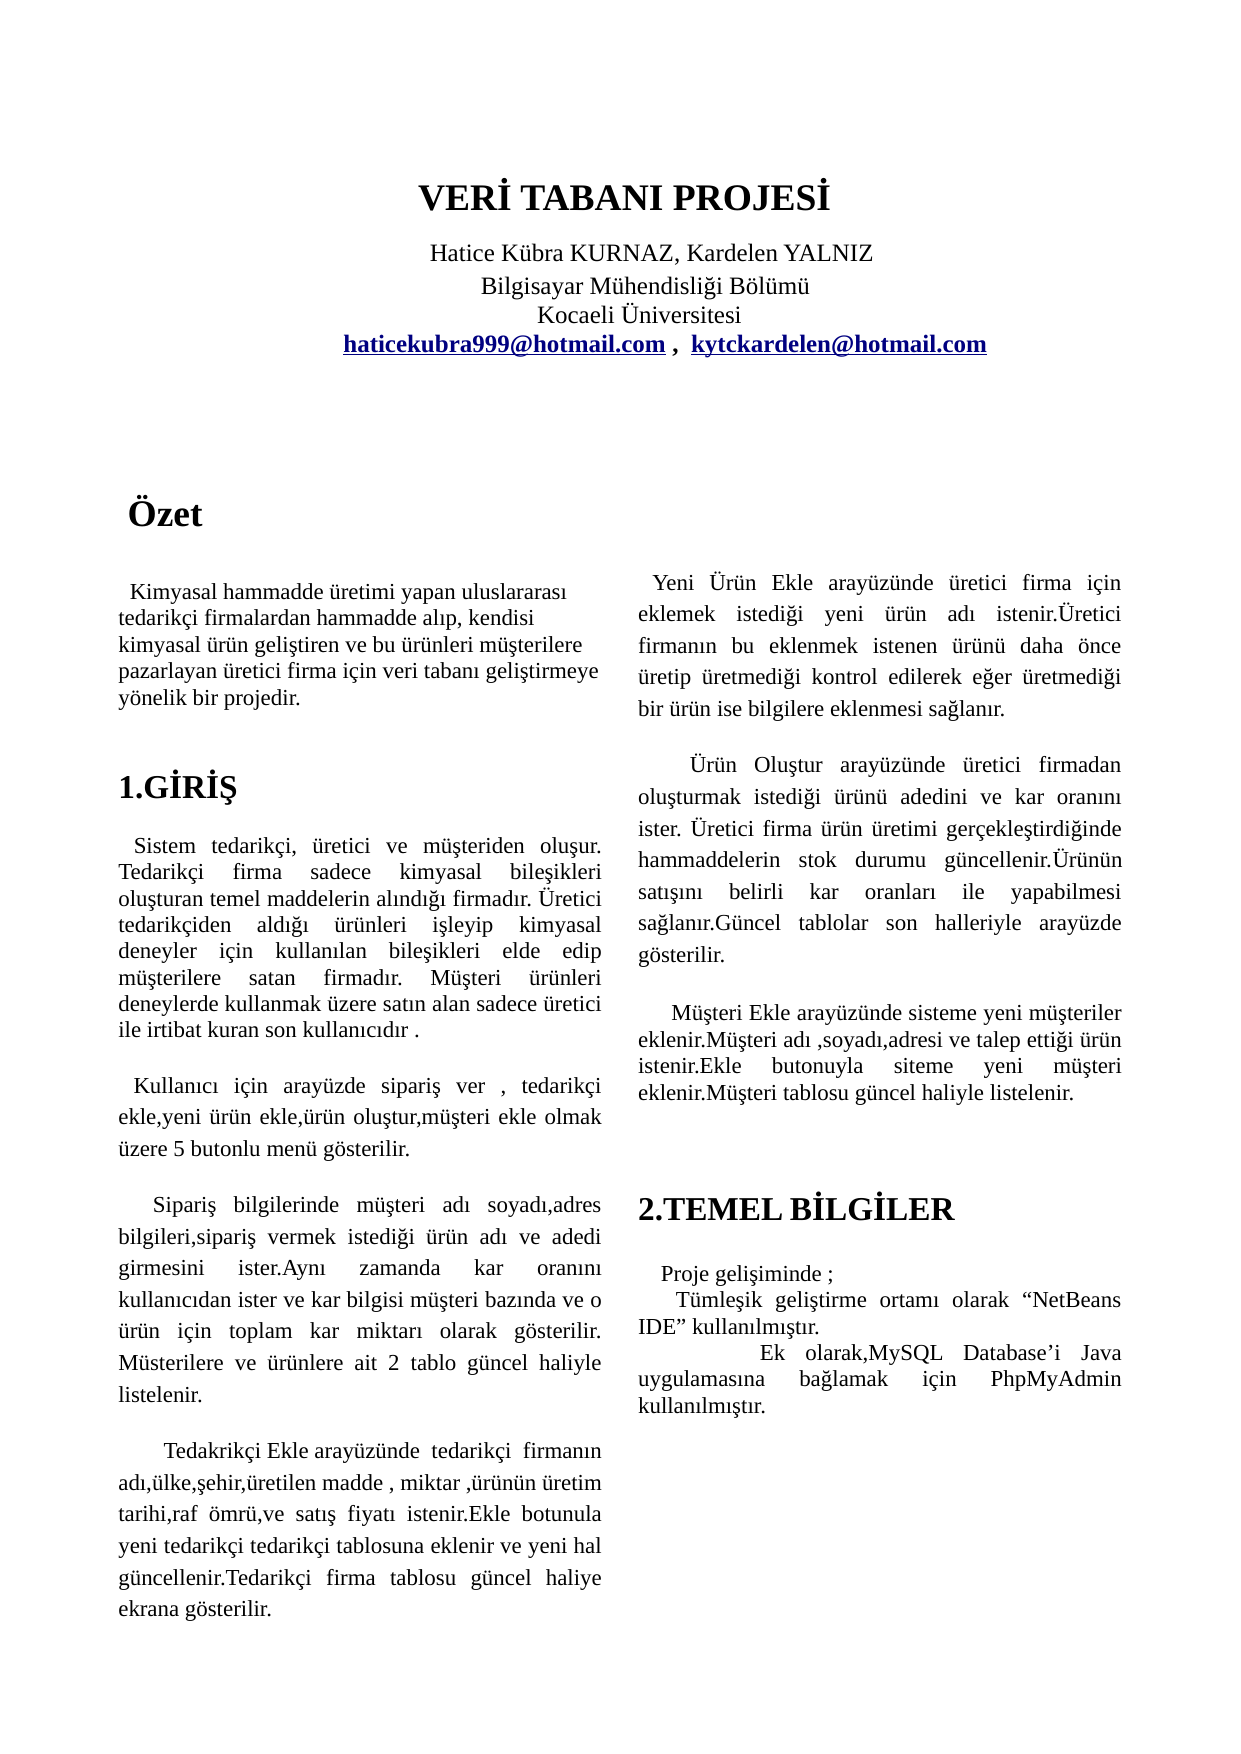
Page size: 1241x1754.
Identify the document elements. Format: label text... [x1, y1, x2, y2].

text Ürün Oluştur arayüzünde üretici firmadan oluşturmak istediği ürünü adedini ve kar oranını ister. Üretici firma ürün üretimi gerçekleştirdiğinde hammaddelerin stok durumu güncellenir.Ürünün satışını belirli kar oranları ile yapabilmesi sağlanır.Güncel tablolar son halleriyle arayüzde gösterilir. [638, 751, 1122, 967]
text Sistem tedarikçi, üretici ve müşteriden oluşur. Tedarikçi firma sadece kimyasal bileşikleri oluşturan temel maddelerin alındığı firmadır. Üretici tedarikçiden aldığı ürünleri işleyip kimyasal deneyler için kullanılan bileşikleri elde edip müşterilere satan firmadır. Müşteri ürünleri deneylerde kullanmak üzere satın alan sadece üretici ile irtibat kuran son kullanıcıdır . [118, 832, 602, 1043]
text Sipariş bilgilerinde müşteri adı soyadı,adres bilgileri,sipariş vermek istediği ürün adı ve adedi girmesini ister.Aynı zamanda kar oranını kullanıcıdan ister ve kar bilgisi müşteri bazında ve o ürün için toplam kar miktarı olarak gösterilir. Müsterilere ve ürünlere ait 2 tablo güncel haliyle listelenir. [118, 1191, 602, 1407]
text VERİ TABANI PROJESİ [118, 176, 1122, 219]
text Yeni Ürün Ekle arayüzünde üretici firma için eklemek istediği yeni ürün adı istenir.Üretici firmanın bu eklenmek istenen ürünü daha önce üretip üretmediği kontrol edilerek eğer üretmediği bir ürün ise bilgilere eklenmesi sağlanır. [638, 569, 1122, 721]
text Tedakrikçi Ekle arayüzünde tedarikçi firmanın adı,ülke,şehir,üretilen madde , miktar ,ürünün üretim tarihi,raf ömrü,ve satış fiyatı istenir.Ekle botunula yeni tedarikçi tedarikçi tablosuna eklenir ve yeni hal güncellenir.Tedarikçi firma tablosu güncel haliye ekrana gösterilir. [118, 1437, 602, 1621]
text Kocaeli Üniversitesi [118, 300, 1122, 329]
text 1.GİRİŞ [118, 767, 602, 806]
text haticekubra999@hotmail.com , kytckardelen@hotmail.com [118, 329, 1122, 358]
text Kimyasal hammadde üretimi yapan uluslararası tedarikçi firmalardan hammadde alıp, kendisi kimyasal ürün geliştiren ve bu ürünleri müşterilere pazarlayan üretici firma için veri tabanı geliştirmeye yönelik bir projedir. [118, 578, 602, 710]
text 2.TEMEL BİLGİLER [638, 1189, 1122, 1227]
text Müşteri Ekle arayüzünde sisteme yeni müşteriler eklenir.Müşteri adı ,soyadı,adresi ve talep ettiği ürün istenir.Ekle butonuyla siteme yeni müşteri eklenir.Müşteri tablosu güncel haliyle listelenir. [638, 997, 1122, 1105]
text Kullanıcı için arayüzde sipariş ver , tedarikçi ekle,yeni ürün ekle,ürün oluştur,müşteri ekle olmak üzere 5 butonlu menü gösterilir. [118, 1072, 602, 1161]
text Tümleşik geliştirme ortamı olarak “NetBeans IDE” kullanılmıştır. [638, 1286, 1122, 1339]
text Hatice Kübra KURNAZ, Kardelen YALNIZ [118, 219, 1122, 271]
text Özet [118, 492, 602, 535]
text Proje gelişiminde ; [638, 1260, 1122, 1286]
text Ek olarak,MySQL Database’i Java uygulamasına bağlamak için PhpMyAdmin kullanılmıştır. [638, 1339, 1122, 1418]
text Bilgisayar Mühendisliği Bölümü [118, 271, 1122, 300]
